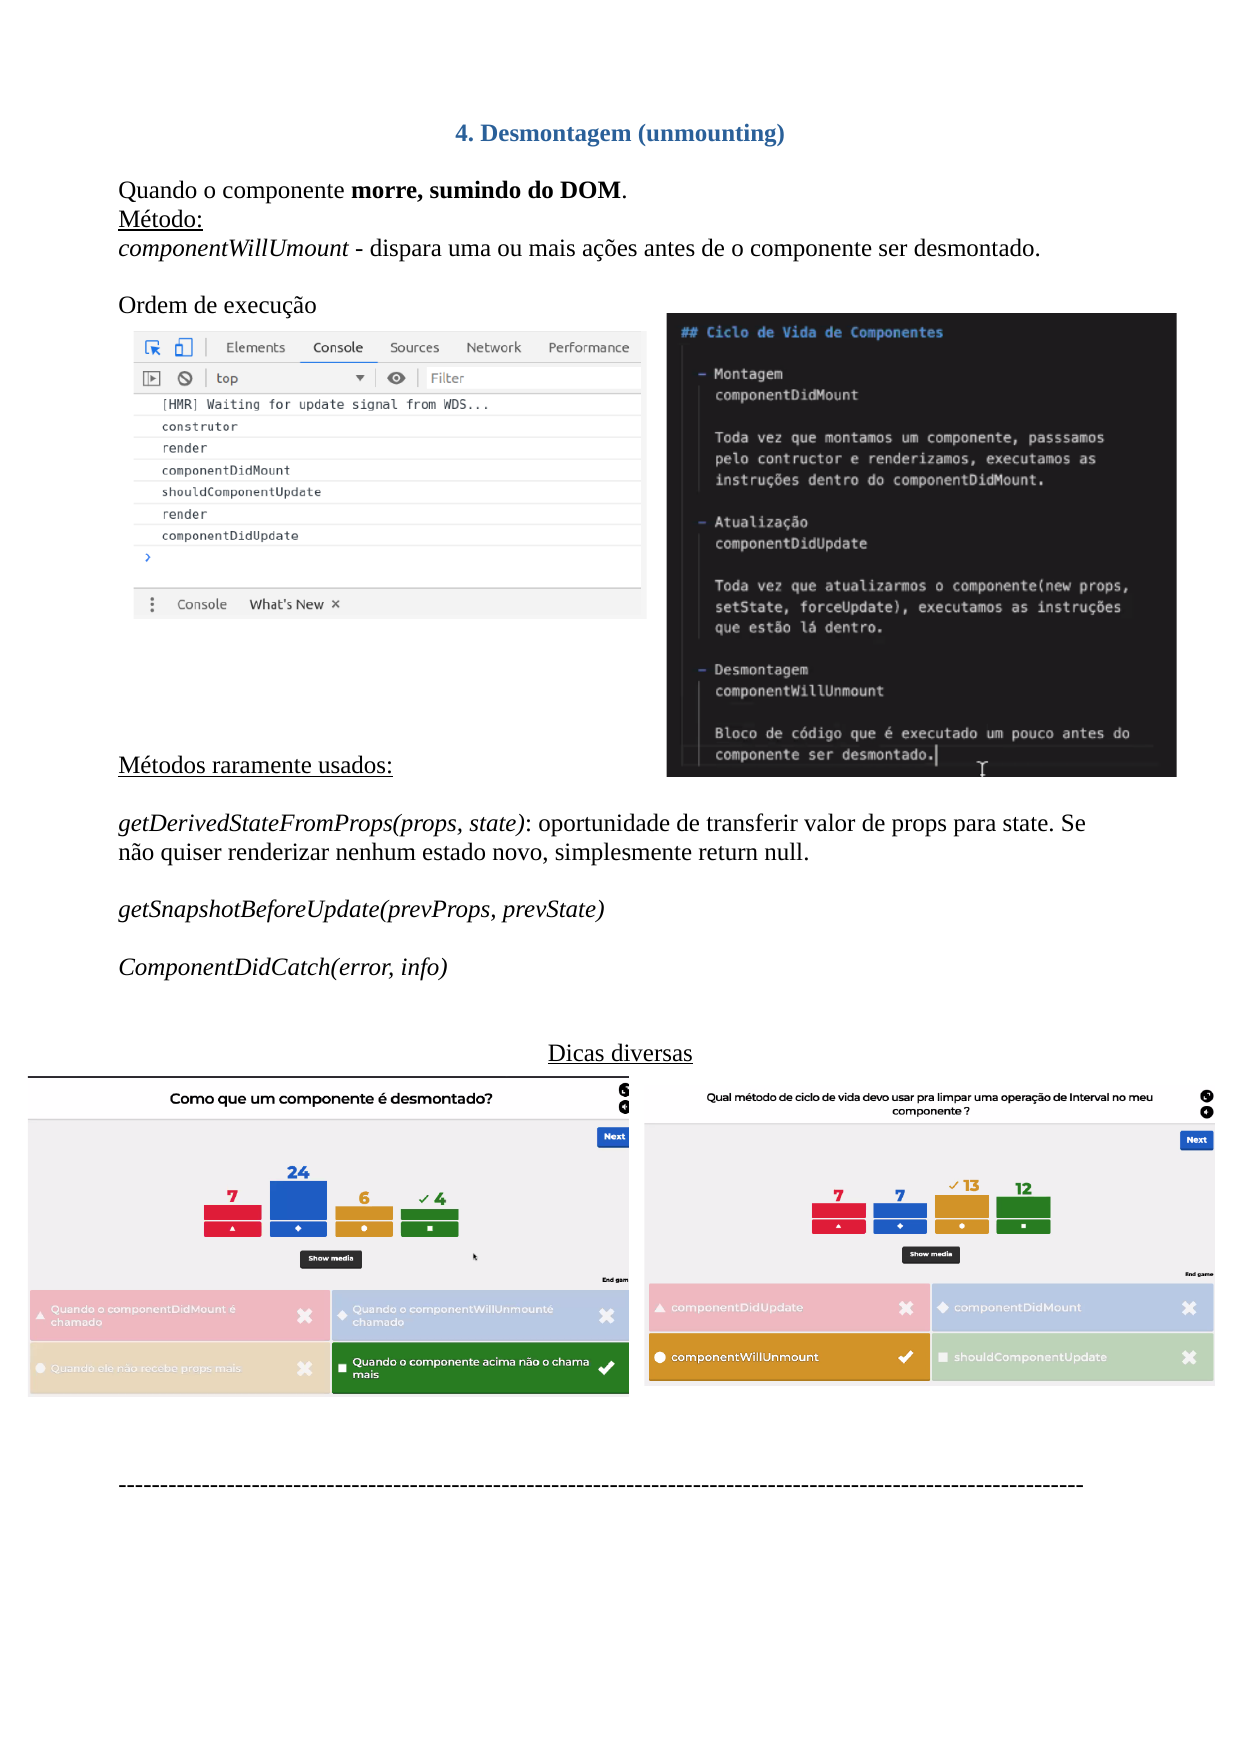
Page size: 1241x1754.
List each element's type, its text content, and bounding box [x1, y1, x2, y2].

picture [133, 331, 647, 619]
text componentWillUmount - dispara uma ou mais ações antes de o componente ser desmontado. [118, 233, 1122, 262]
text Métodos raramente usados: [118, 751, 1122, 779]
text Método: [118, 204, 1122, 233]
text 4. Desmontagem (unmounting) [118, 118, 1122, 147]
text -------------------------------------------------------------------------------------------------------------------- [118, 1469, 1122, 1498]
text getDerivedStateFromProps(props, state): oportunidade de transferir valor de props para state. Se não quiser renderizar nenhum estado novo, simplesmente return null. [118, 808, 1122, 866]
text ComponentDidCatch(error, info) [118, 952, 1122, 981]
text getSnapshotBeforeUpdate(prevProps, prevState) [118, 894, 1122, 923]
picture [644, 1085, 1215, 1386]
text Quando o componente morre, sumindo do DOM. [118, 176, 1122, 204]
text Ordem de execução [118, 291, 1122, 319]
picture [27, 1076, 629, 1397]
text Dicas diversas [118, 1038, 1122, 1067]
picture [666, 313, 1177, 777]
